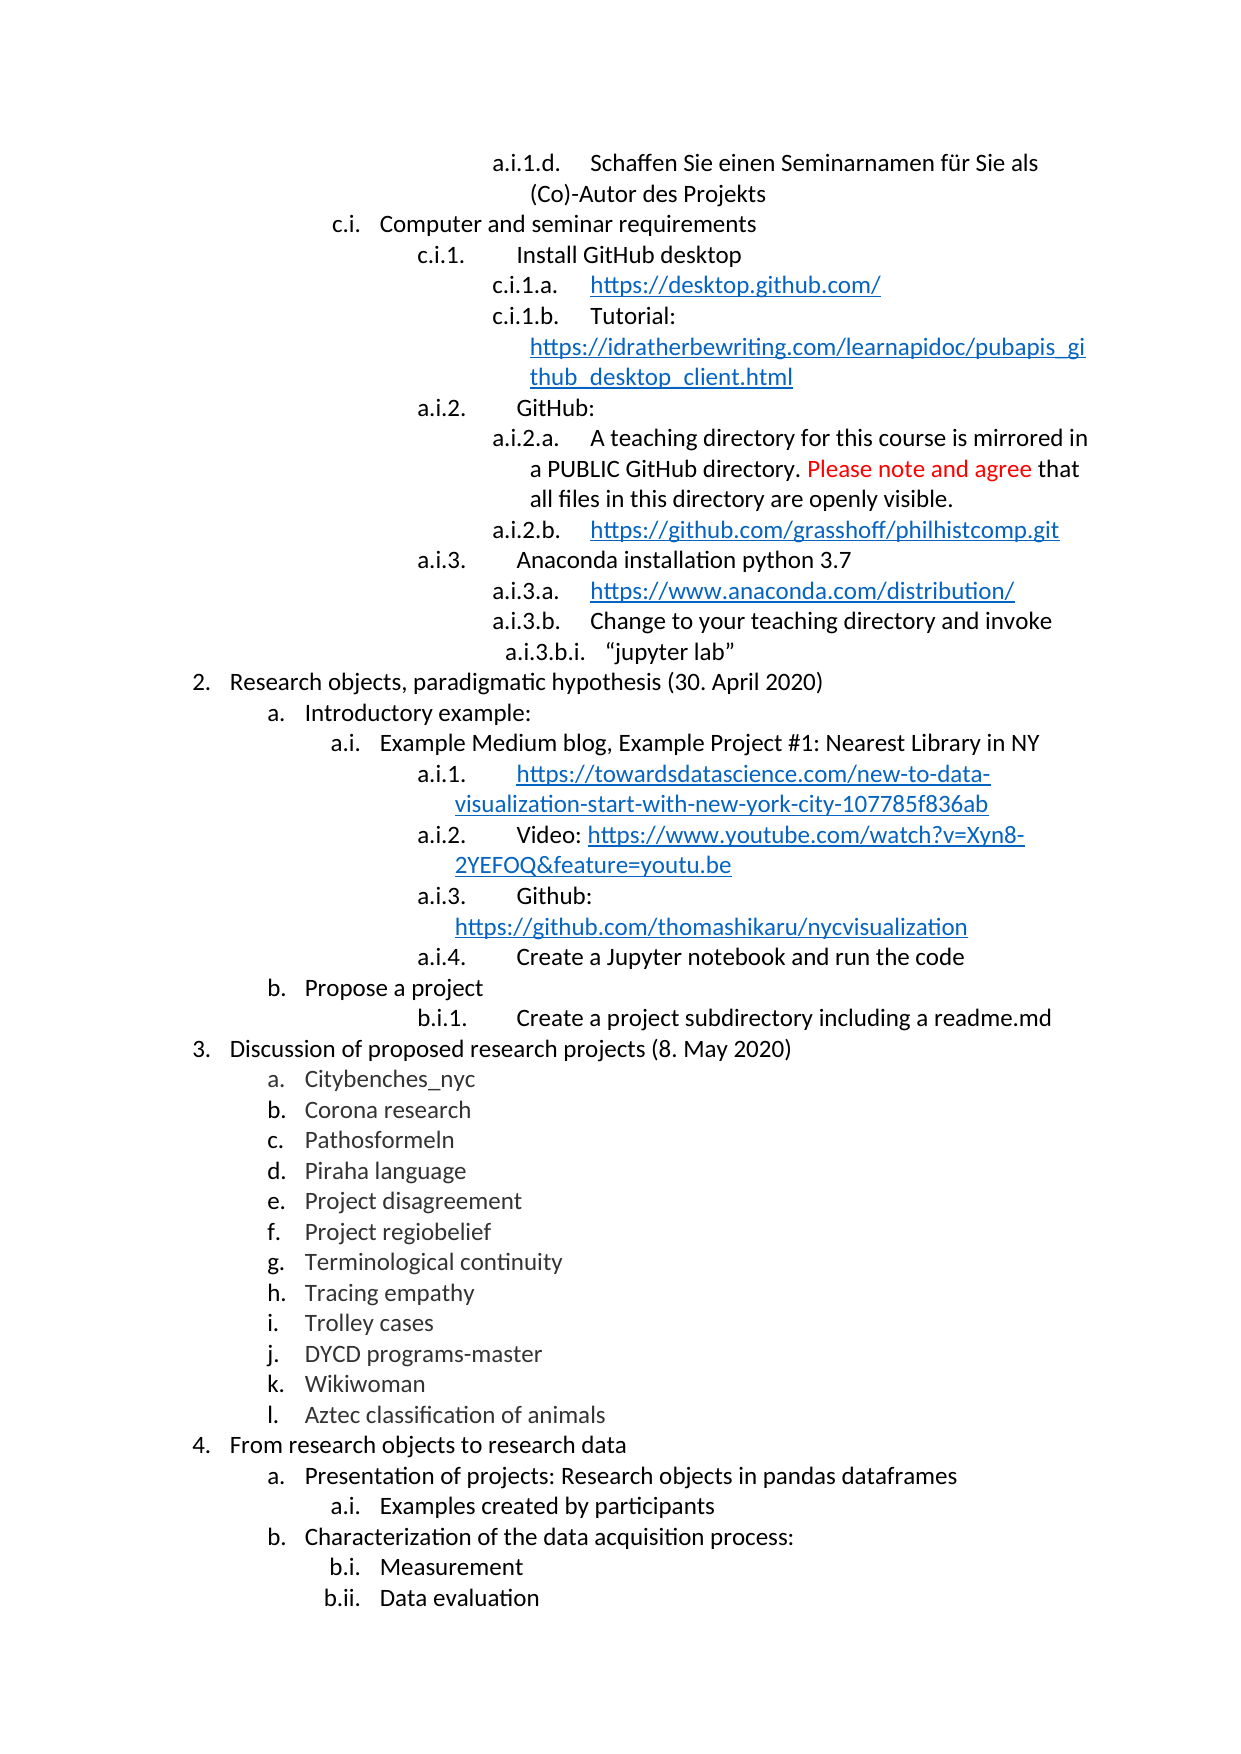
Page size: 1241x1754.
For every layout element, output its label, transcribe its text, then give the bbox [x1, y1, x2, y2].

list https://towardsdatascience.com/new-to-data-visualization-start-with-new-york-city-107785f836ab [417, 758, 1093, 819]
list DYCD programs-master [267, 1338, 1093, 1368]
list Research objects, paradigmatic hypothesis (30. April 2020) [192, 666, 1093, 697]
list Presentation of projects: Research objects in pandas dataframes [267, 1460, 1093, 1491]
list A teaching directory for this course is mirrored in a PUBLIC GitHub directory. Please note and agree that all files in this directory are openly visible. [492, 422, 1093, 514]
list Citybenches_nyc [267, 1063, 1093, 1094]
list Propose a project [267, 972, 1093, 1002]
list Corona research [267, 1094, 1093, 1124]
list Terminological continuity [267, 1246, 1093, 1277]
list Create a project subdirectory including a readme.md [417, 1002, 1093, 1033]
list Piraha language [267, 1155, 1093, 1185]
list Github: https://github.com/thomashikaru/nycvisualization [417, 880, 1093, 941]
list Measurement [361, 1552, 1093, 1582]
list From research objects to research data [192, 1429, 1093, 1460]
list Data evaluation [361, 1582, 1093, 1613]
list “jupyter lab” [586, 636, 1093, 666]
list Examples created by participants [361, 1491, 1093, 1521]
list Characterization of the data acquisition process: [267, 1521, 1093, 1552]
list Tutorial: https://idratherbewriting.com/learnapidoc/pubapis_github_desktop_client.html [492, 300, 1093, 392]
list Pathosformeln [267, 1124, 1093, 1155]
list Project regiobelief [267, 1216, 1093, 1246]
list https://desktop.github.com/ [492, 270, 1093, 300]
list Project disagreement [267, 1185, 1093, 1216]
list https://www.anaconda.com/distribution/ [492, 575, 1093, 605]
list https://github.com/grasshoff/philhistcomp.git [492, 514, 1093, 544]
list Anaconda installation python 3.7 [417, 544, 1093, 575]
list Install GitHub desktop [417, 239, 1093, 270]
list Introductory example: [267, 697, 1093, 727]
list Video: https://www.youtube.com/watch?v=Xyn8-2YEFOQ&feature=youtu.be [417, 819, 1093, 880]
list Change to your teaching directory and invoke [492, 605, 1093, 636]
list Discussion of proposed research projects (8. May 2020) [192, 1033, 1093, 1063]
list Trolley cases [267, 1307, 1093, 1338]
list Computer and seminar requirements [361, 209, 1093, 239]
list Example Medium blog, Example Project #1: Nearest Library in NY [361, 727, 1093, 758]
list Tracing empathy [267, 1277, 1093, 1307]
list GitHub: [417, 392, 1093, 422]
list Schaffen Sie einen Seminarnamen für Sie als (Co)-Autor des Projekts [492, 148, 1093, 209]
list Create a Jupyter notebook and run the code [417, 941, 1093, 972]
list Aztec classification of animals [267, 1399, 1093, 1429]
list Wikiwoman [267, 1368, 1093, 1399]
